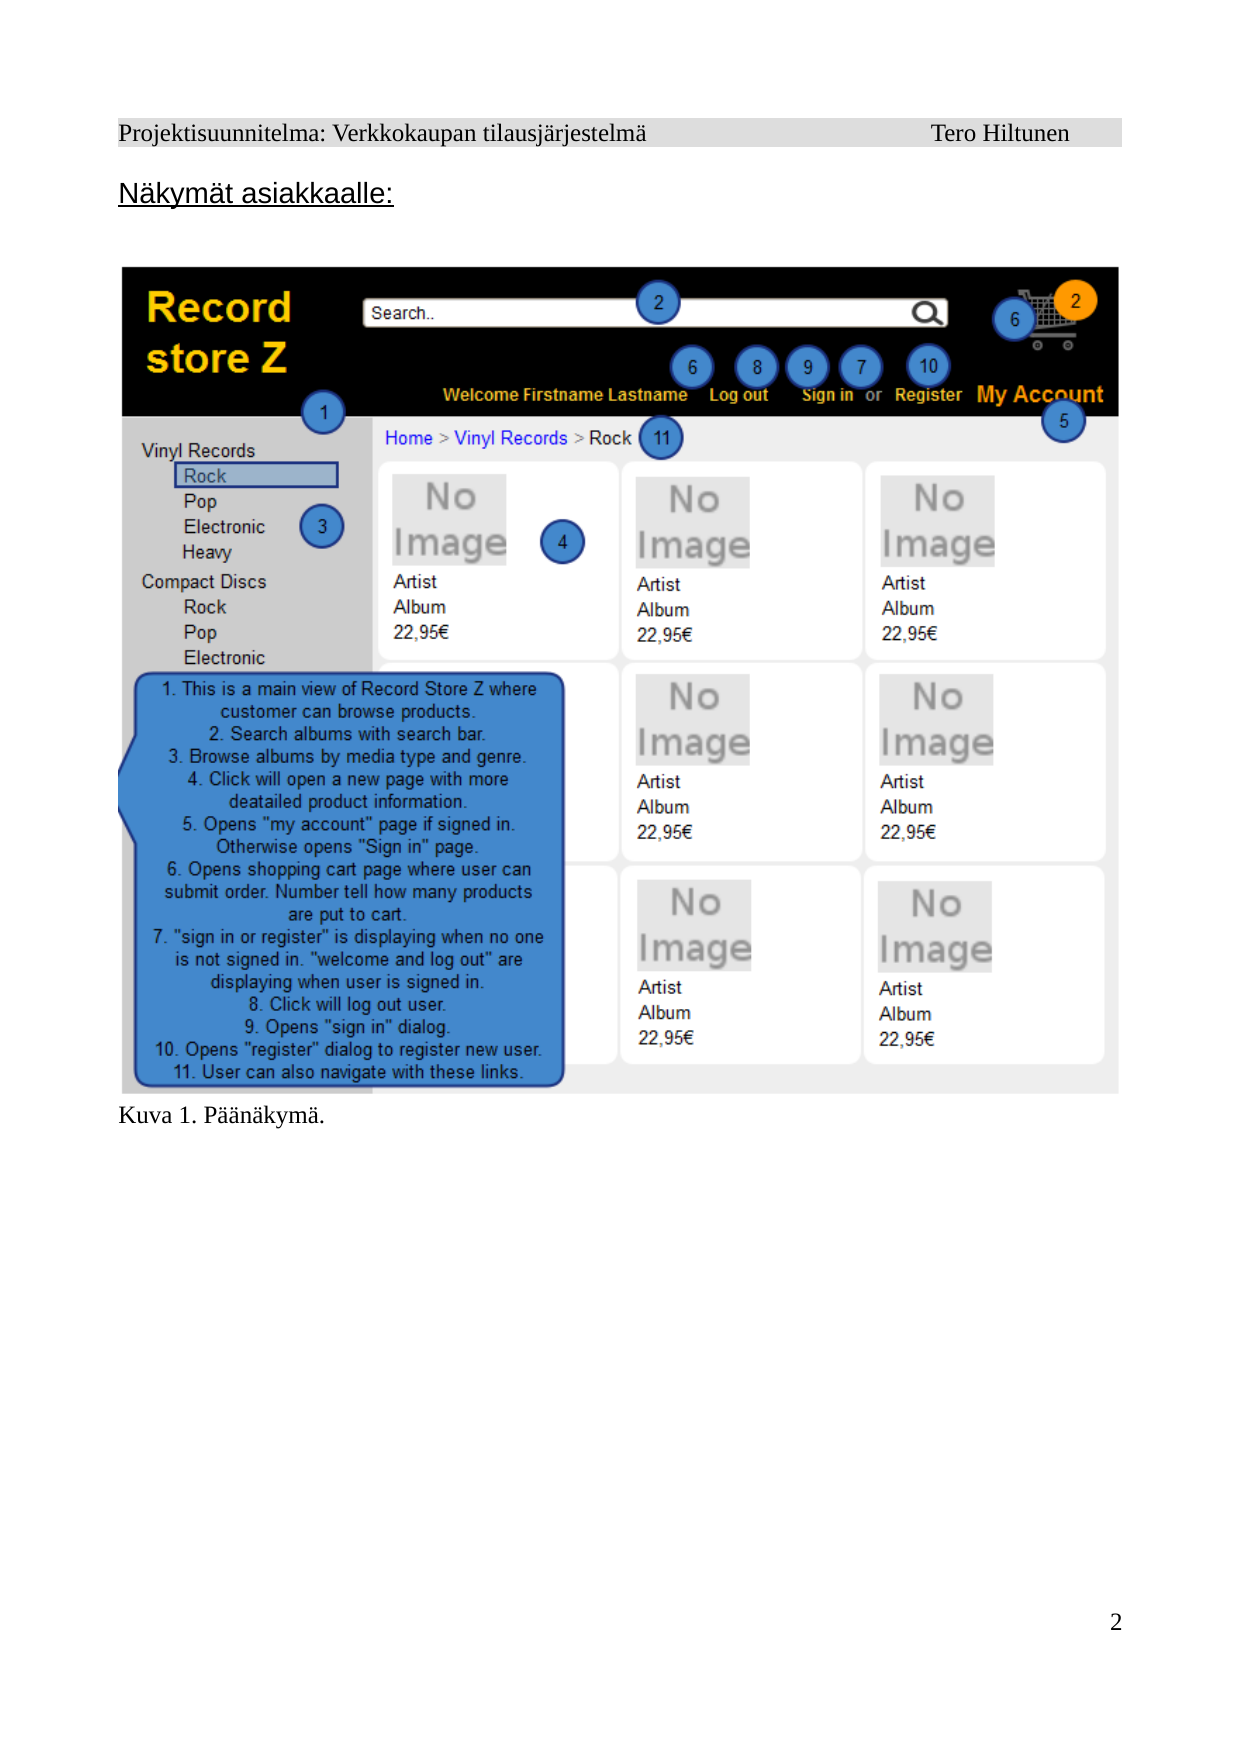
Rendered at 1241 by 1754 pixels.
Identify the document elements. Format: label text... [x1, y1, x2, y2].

text Kuva 1. Päänäkymä. [118, 1101, 1122, 1129]
subtitle Näkymät asiakkaalle: [118, 176, 1122, 210]
picture [118, 263, 1123, 1101]
